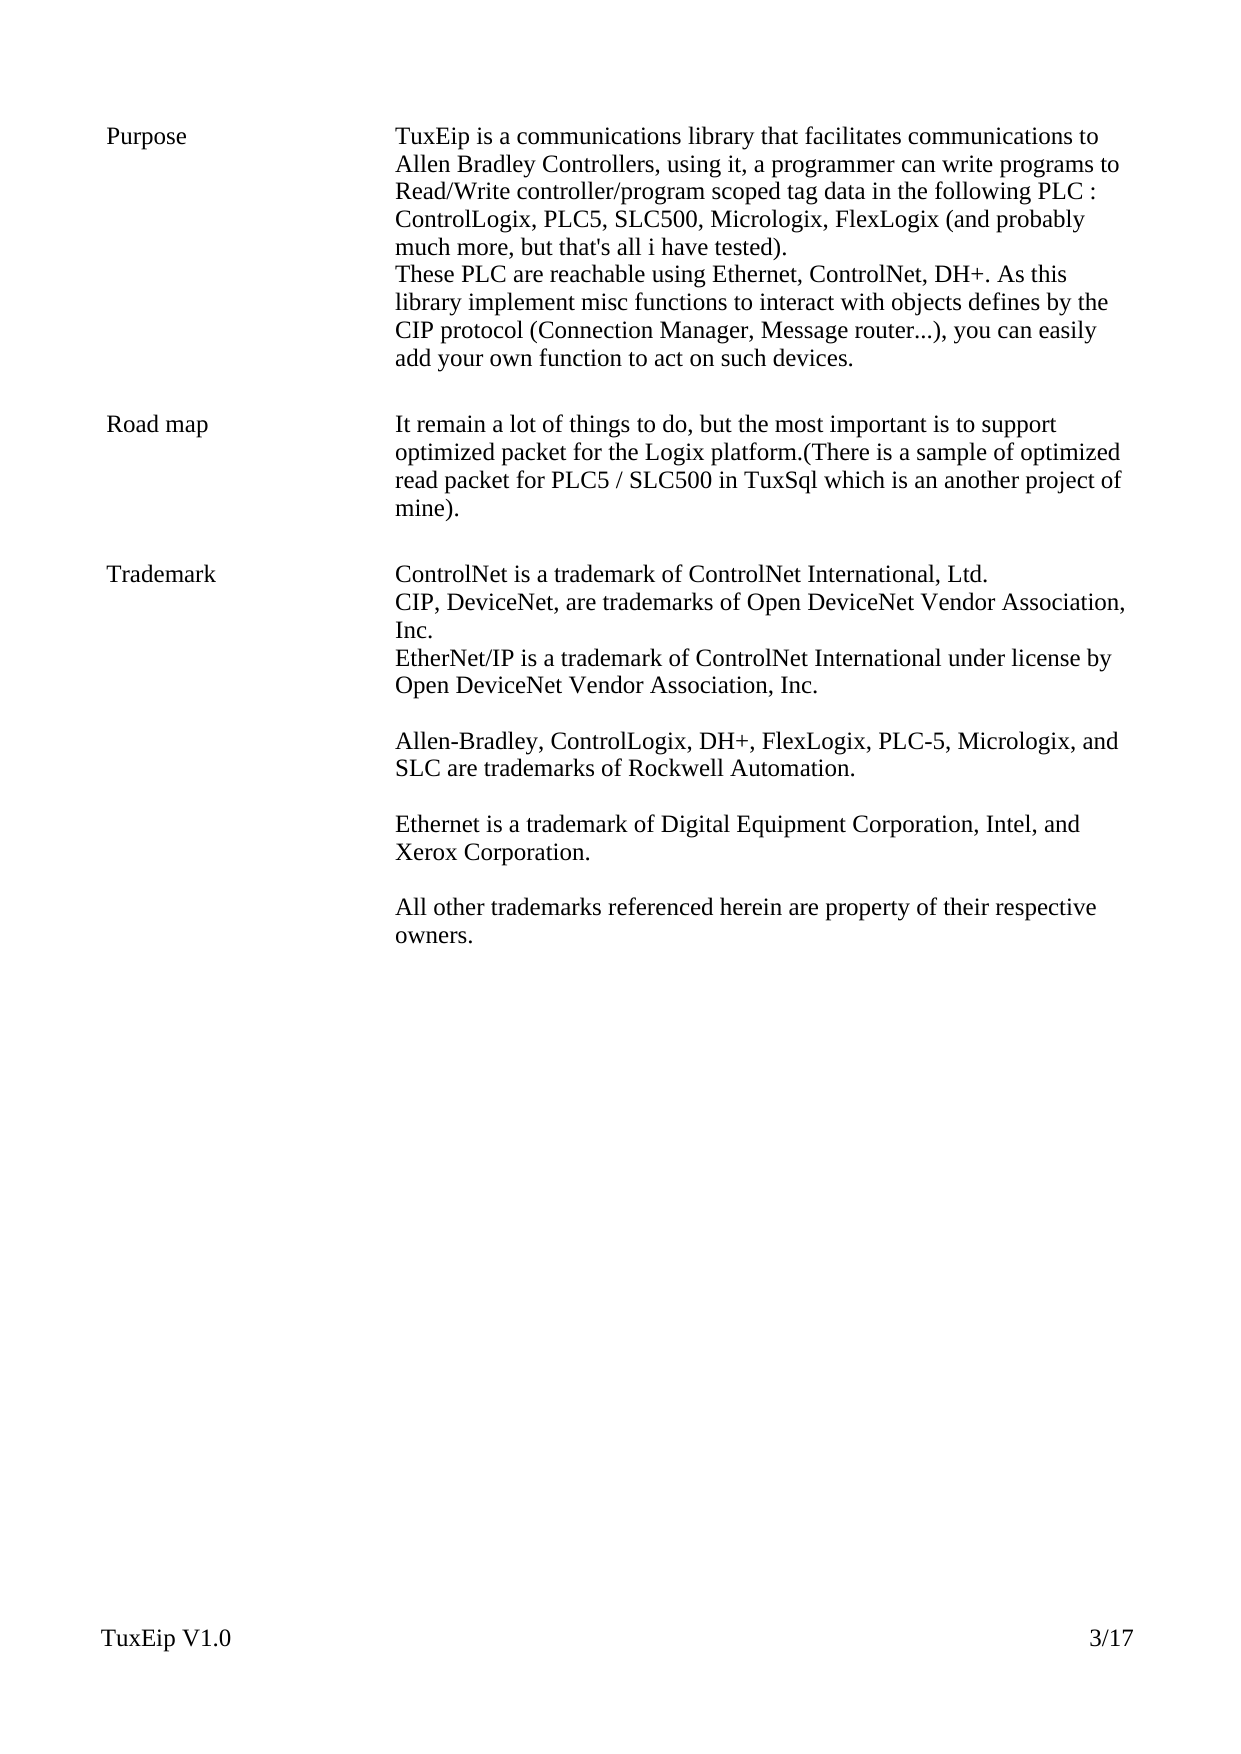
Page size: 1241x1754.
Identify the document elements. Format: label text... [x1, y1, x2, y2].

table_header Trademark [100, 555, 389, 954]
table_header TuxEip is a communications library that facilitates communications to Allen Bradley Controllers, using it, a programmer can write programs to Read/Write controller/program scoped tag data in the following PLC : ControlLogix, PLC5, SLC500, Micrologix, FlexLogix (and probably much more, but that's all i have tested). These PLC are reachable using Ethernet, ControlNet, DH+. As this library implement misc functions to interact with objects defines by the CIP protocol (Connection Manager, Message router...), you can easily add your own function to act on such devices. [389, 116, 1140, 377]
table_header ControlNet is a trademark of ControlNet International, Ltd. CIP, DeviceNet, are trademarks of Open DeviceNet Vendor Association, Inc. EtherNet/IP is a trademark of ControlNet International under license by Open DeviceNet Vendor Association, Inc. Allen-Bradley, ControlLogix, DH+, FlexLogix, PLC-5, Micrologix, and SLC are trademarks of Rockwell Automation. Ethernet is a trademark of Digital Equipment Corporation, Intel, and Xerox Corporation. All other trademarks referenced herein are property of their respective owners. [389, 555, 1140, 954]
table_header It remain a lot of things to do, but the most important is to support optimized packet for the Logix platform.(There is a sample of optimized read packet for PLC5 / SLC500 in TuxSql which is an another project of mine). [389, 405, 1140, 527]
table_header Road map [100, 405, 389, 527]
table_header Purpose [100, 116, 389, 377]
